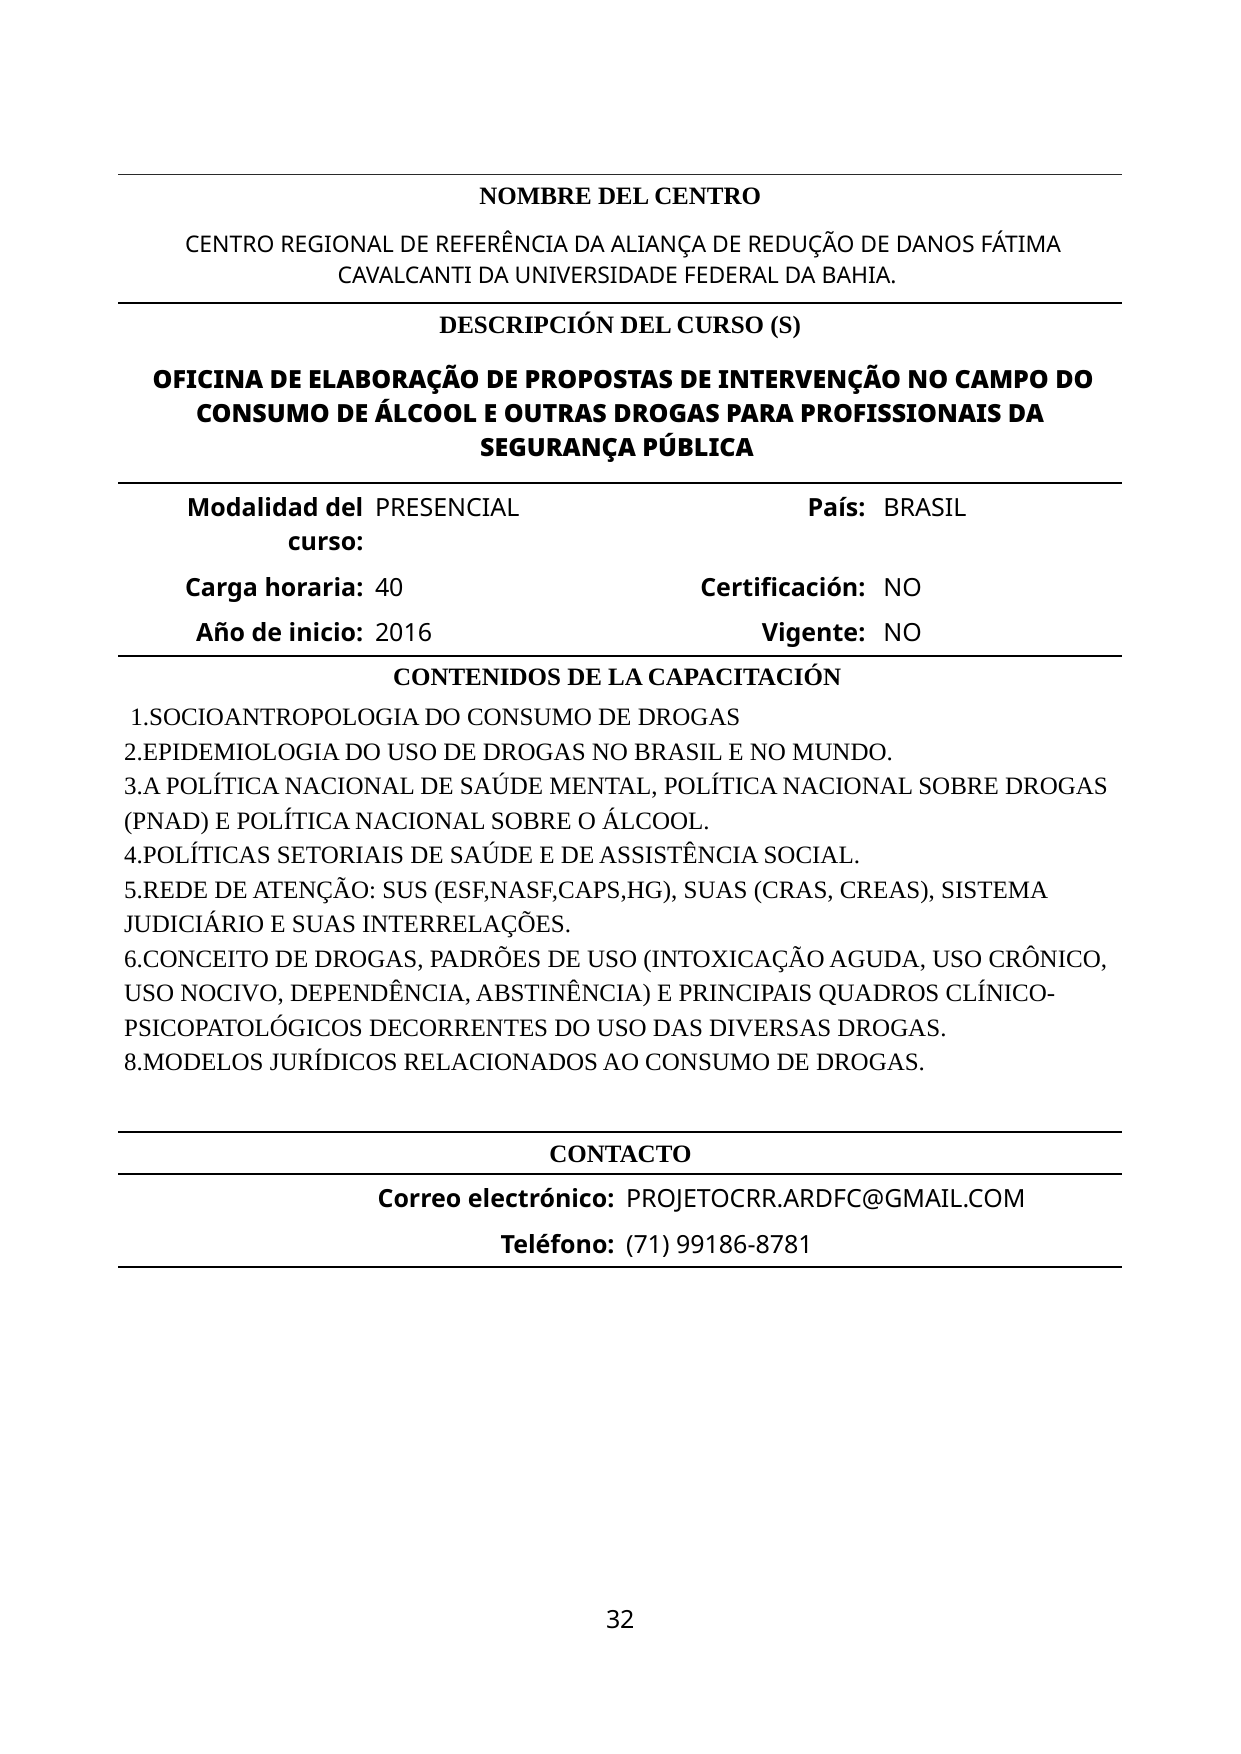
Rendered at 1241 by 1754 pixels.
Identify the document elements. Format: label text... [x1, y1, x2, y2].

table_cell DESCRIPCIÓN DEL CURSO (S) [118, 304, 1122, 344]
table_cell Año de inicio: [118, 609, 369, 654]
table_cell Carga horaria: [118, 564, 369, 609]
table_cell Correo electrónico: [118, 1175, 620, 1221]
table_cell Teléfono: [118, 1221, 620, 1266]
table_cell NO [871, 564, 1122, 609]
table_cell NO [871, 609, 1122, 654]
table_cell BRASIL [871, 484, 1122, 563]
table_cell (71) 99186-8781 [620, 1221, 1122, 1266]
table_cell 1.SOCIOANTROPOLOGIA DO CONSUMO DE DROGAS 2.EPIDEMIOLOGIA DO USO DE DROGAS NO BRASIL E NO MUNDO. 3.A POLÍTICA NACIONAL DE SAÚDE MENTAL, POLÍTICA NACIONAL SOBRE DROGAS (PNAD) E POLÍTICA NACIONAL SOBRE O ÁLCOOL. 4.POLÍTICAS SETORIAIS DE SAÚDE E DE ASSISTÊNCIA SOCIAL. 5.REDE DE ATENÇÃO: SUS (ESF,NASF,CAPS,HG), SUAS (CRAS, CREAS), SISTEMA JUDICIÁRIO E SUAS INTERRELAÇÕES. 6.CONCEITO DE DROGAS, PADRÕES DE USO (INTOXICAÇÃO AGUDA, USO CRÔNICO, USO NOCIVO, DEPENDÊNCIA, ABSTINÊNCIA) E PRINCIPAIS QUADROS CLÍNICO-PSICOPATOLÓGICOS DECORRENTES DO USO DAS DIVERSAS DROGAS. 8.MODELOS JURÍDICOS RELACIONADOS AO CONSUMO DE DROGAS. [118, 697, 1122, 1131]
table_cell PRESENCIAL [369, 484, 620, 563]
table_cell CONTENIDOS DE LA CAPACITACIÓN [118, 657, 1122, 697]
table_cell 2016 [369, 609, 620, 654]
table_cell 40 [369, 564, 620, 609]
table_cell CONTACTO [118, 1133, 1122, 1173]
table_cell Modalidad del curso: [118, 484, 369, 563]
table_cell CENTRO REGIONAL DE REFERÊNCIA DA ALIANÇA DE REDUÇÃO DE DANOS FÁTIMA CAVALCANTI DA UNIVERSIDADE FEDERAL DA BAHIA. [118, 216, 1122, 302]
table_header NOMBRE DEL CENTRO [118, 176, 1122, 216]
table_cell País: [620, 484, 871, 563]
table_cell Vigente: [620, 609, 871, 654]
table_cell Certificación: [620, 564, 871, 609]
table_cell PROJETOCRR.ARDFC@GMAIL.COM [620, 1175, 1122, 1221]
table_cell OFICINA DE ELABORAÇÃO DE PROPOSTAS DE INTERVENÇÃO NO CAMPO DO CONSUMO DE ÁLCOOL E OUTRAS DROGAS PARA PROFISSIONAIS DA SEGURANÇA PÚBLICA [118, 344, 1122, 482]
